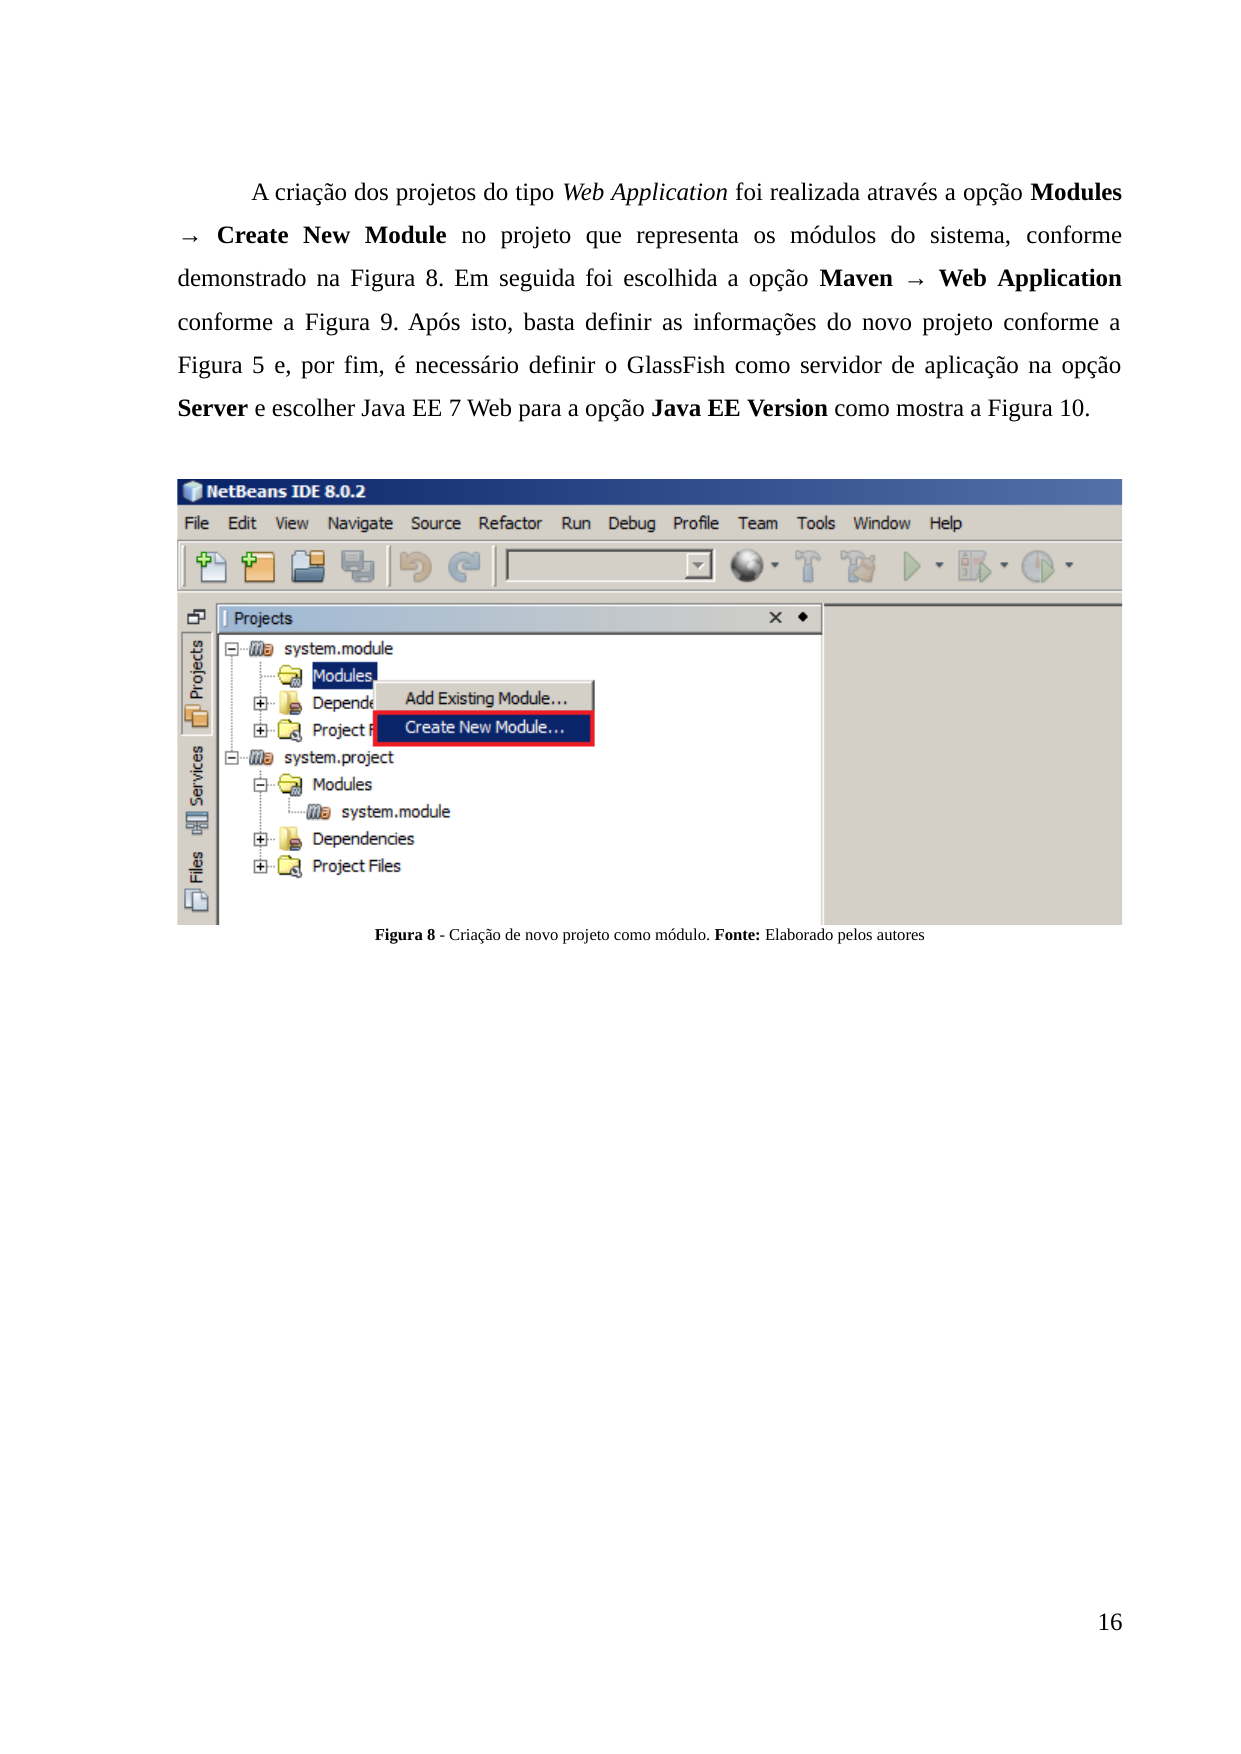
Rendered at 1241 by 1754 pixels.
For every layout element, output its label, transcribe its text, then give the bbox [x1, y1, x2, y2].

picture [177, 479, 1123, 925]
text Figura 8 - Criação de novo projeto como módulo. Fonte: Elaborado pelos autores [177, 925, 1122, 944]
text A criação dos projetos do tipo Web Application foi realizada através a opção Modules → Create New Module no projeto que representa os módulos do sistema, conforme demonstrado na Figura 8. Em seguida foi escolhida a opção Maven → Web Application conforme a Figura 9. Após isto, basta definir as informações do novo projeto conforme a Figura 5 e, por fim, é necessário definir o GlassFish como servidor de aplicação na opção Server e escolher Java EE 7 Web para a opção Java EE Version como mostra a Figura 10. [177, 177, 1122, 422]
